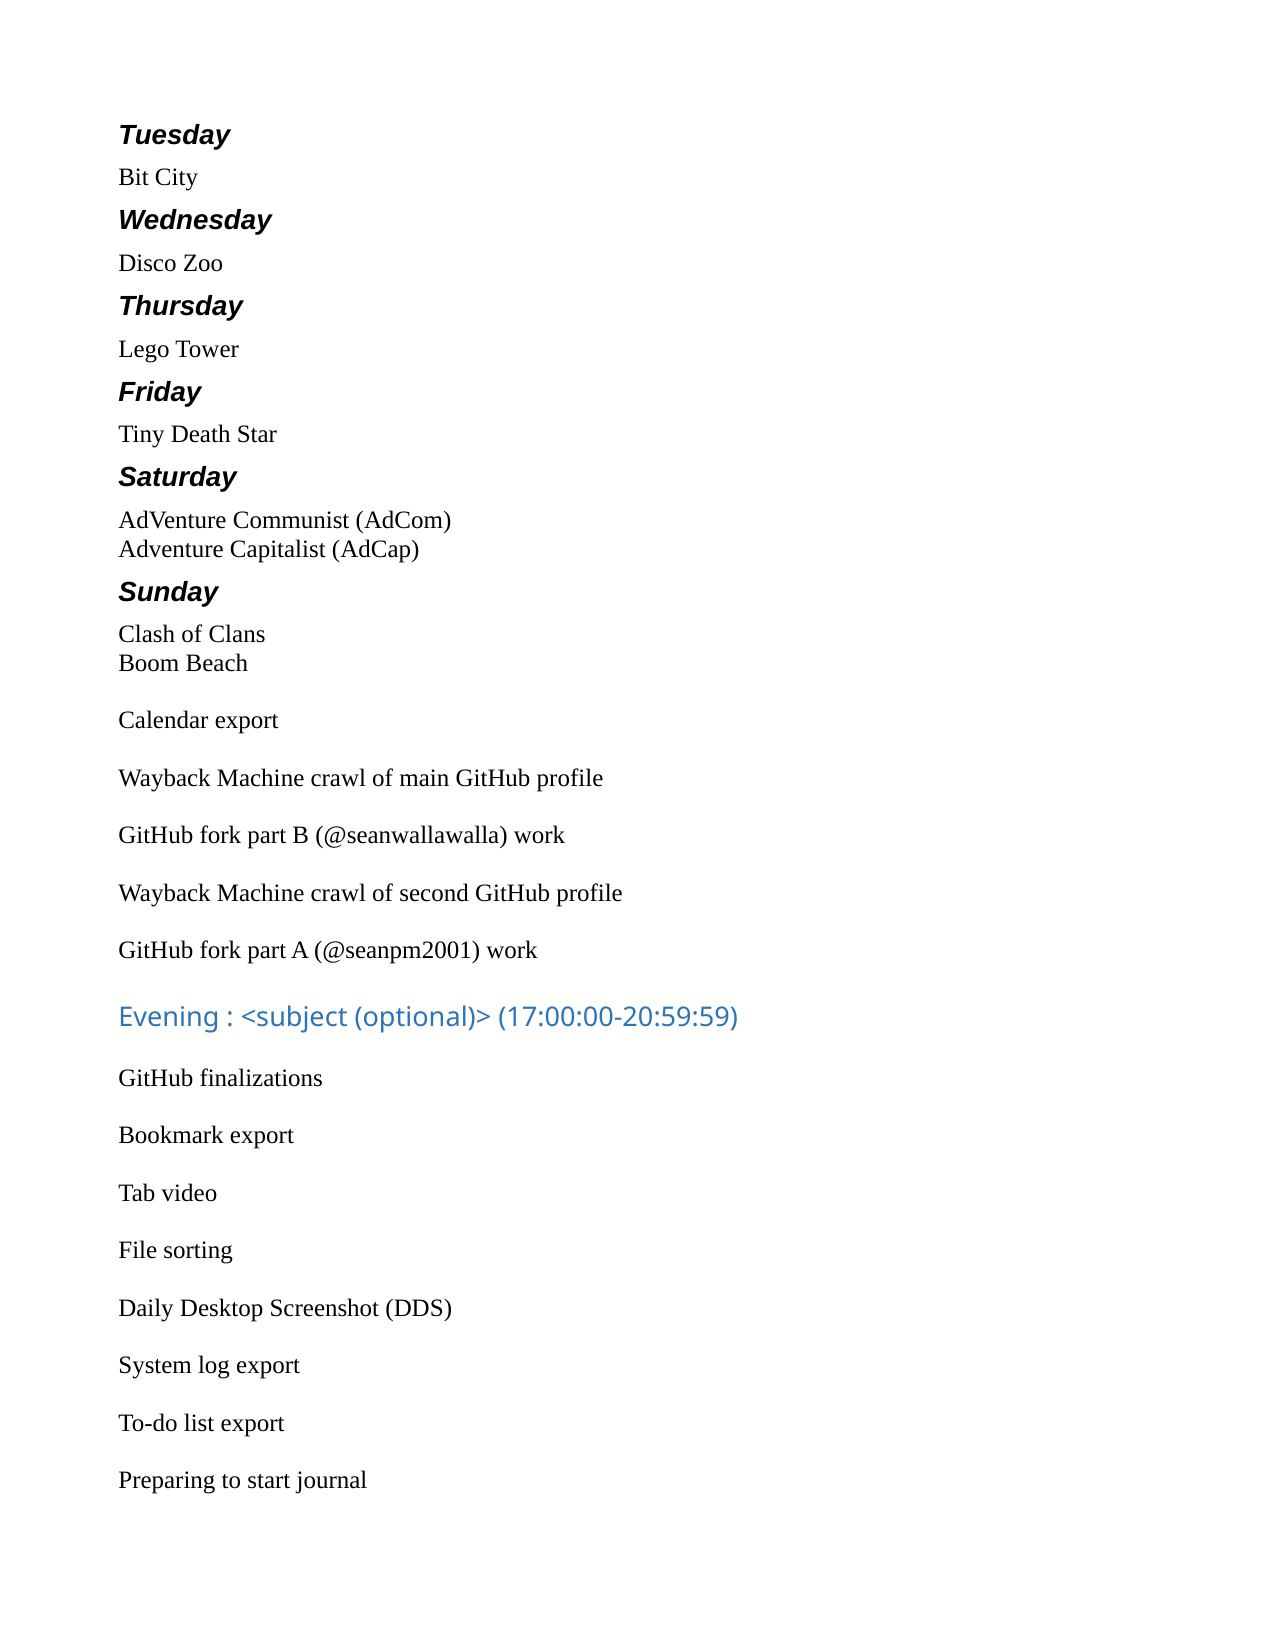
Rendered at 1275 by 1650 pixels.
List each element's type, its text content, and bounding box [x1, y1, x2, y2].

text Boom Beach [118, 648, 1157, 677]
subtitle Saturday [118, 461, 1157, 492]
text Bit City [118, 162, 1157, 191]
subtitle Thursday [118, 289, 1157, 321]
text File sorting [118, 1235, 1157, 1264]
text Adventure Capitalist (AdCap) [118, 534, 1157, 562]
text To-do list export [118, 1408, 1157, 1437]
text Tiny Death Star [118, 419, 1157, 448]
text Bookmark export [118, 1120, 1157, 1149]
subtitle Evening : <subject (optional)> (17:00:00-20:59:59) [118, 997, 1157, 1034]
subtitle Tuesday [118, 118, 1157, 150]
subtitle Sunday [118, 575, 1157, 607]
text Wayback Machine crawl of second GitHub profile [118, 878, 1157, 907]
text Daily Desktop Screenshot (DDS) [118, 1293, 1157, 1322]
text GitHub fork part A (@seanpm2001) work [118, 936, 1157, 964]
text GitHub finalizations [118, 1063, 1157, 1092]
text Tab video [118, 1178, 1157, 1207]
text Clash of Clans [118, 619, 1157, 648]
text GitHub fork part B (@seanwallawalla) work [118, 821, 1157, 849]
text System log export [118, 1350, 1157, 1379]
text Wayback Machine crawl of main GitHub profile [118, 763, 1157, 792]
text AdVenture Communist (AdCom) [118, 505, 1157, 534]
text Disco Zoo [118, 248, 1157, 277]
text Lego Tower [118, 334, 1157, 362]
subtitle Friday [118, 375, 1157, 407]
subtitle Wednesday [118, 204, 1157, 236]
text Calendar export [118, 706, 1157, 734]
text Preparing to start journal [118, 1465, 1157, 1494]
